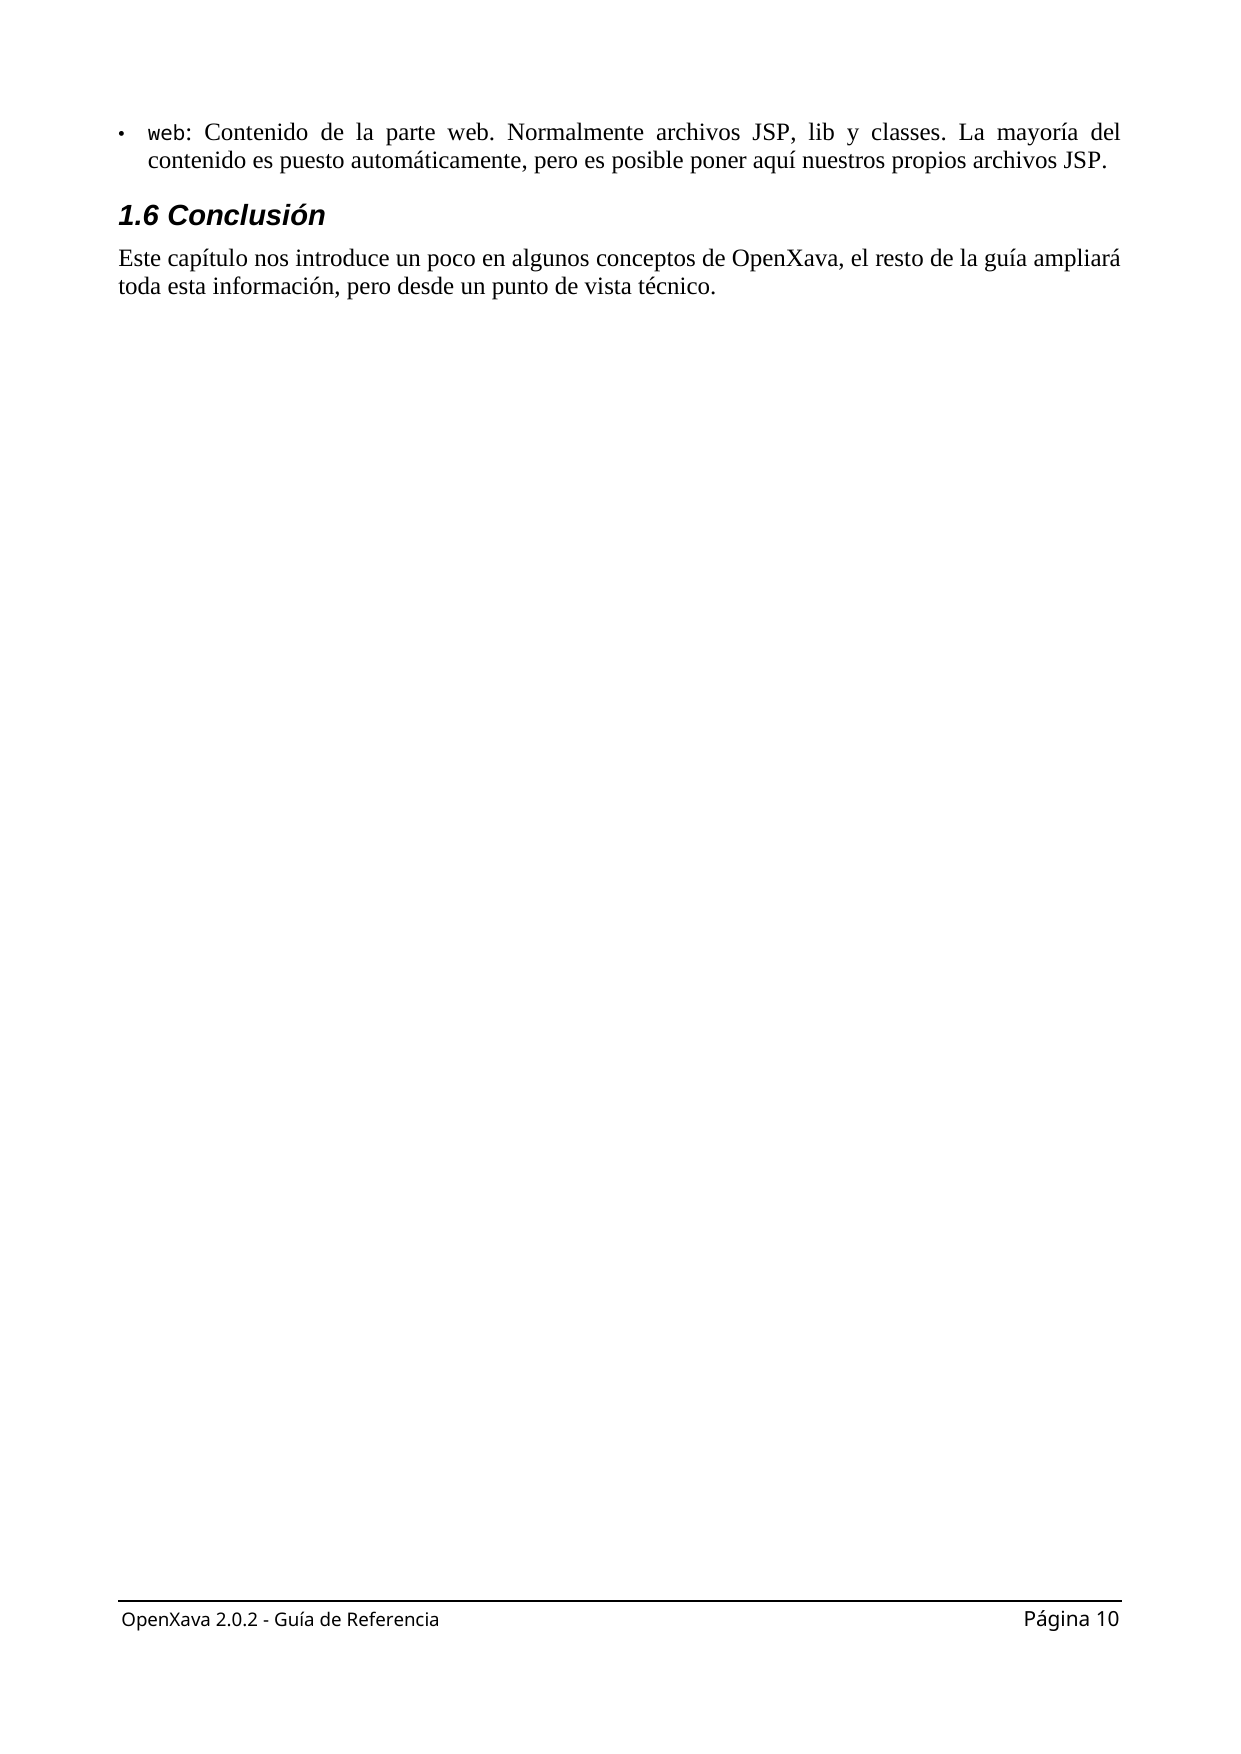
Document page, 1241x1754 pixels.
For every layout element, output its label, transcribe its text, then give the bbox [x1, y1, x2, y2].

text Este capítulo nos introduce un poco en algunos conceptos de OpenXava, el resto de la guía ampliará toda esta información, pero desde un punto de vista técnico. [118, 244, 1122, 300]
list web: Contenido de la parte web. Normalmente archivos JSP, lib y classes. La mayoría del contenido es puesto automáticamente, pero es posible poner aquí nuestros propios archivos JSP. [118, 118, 1122, 174]
subtitle Conclusión [118, 199, 1122, 232]
